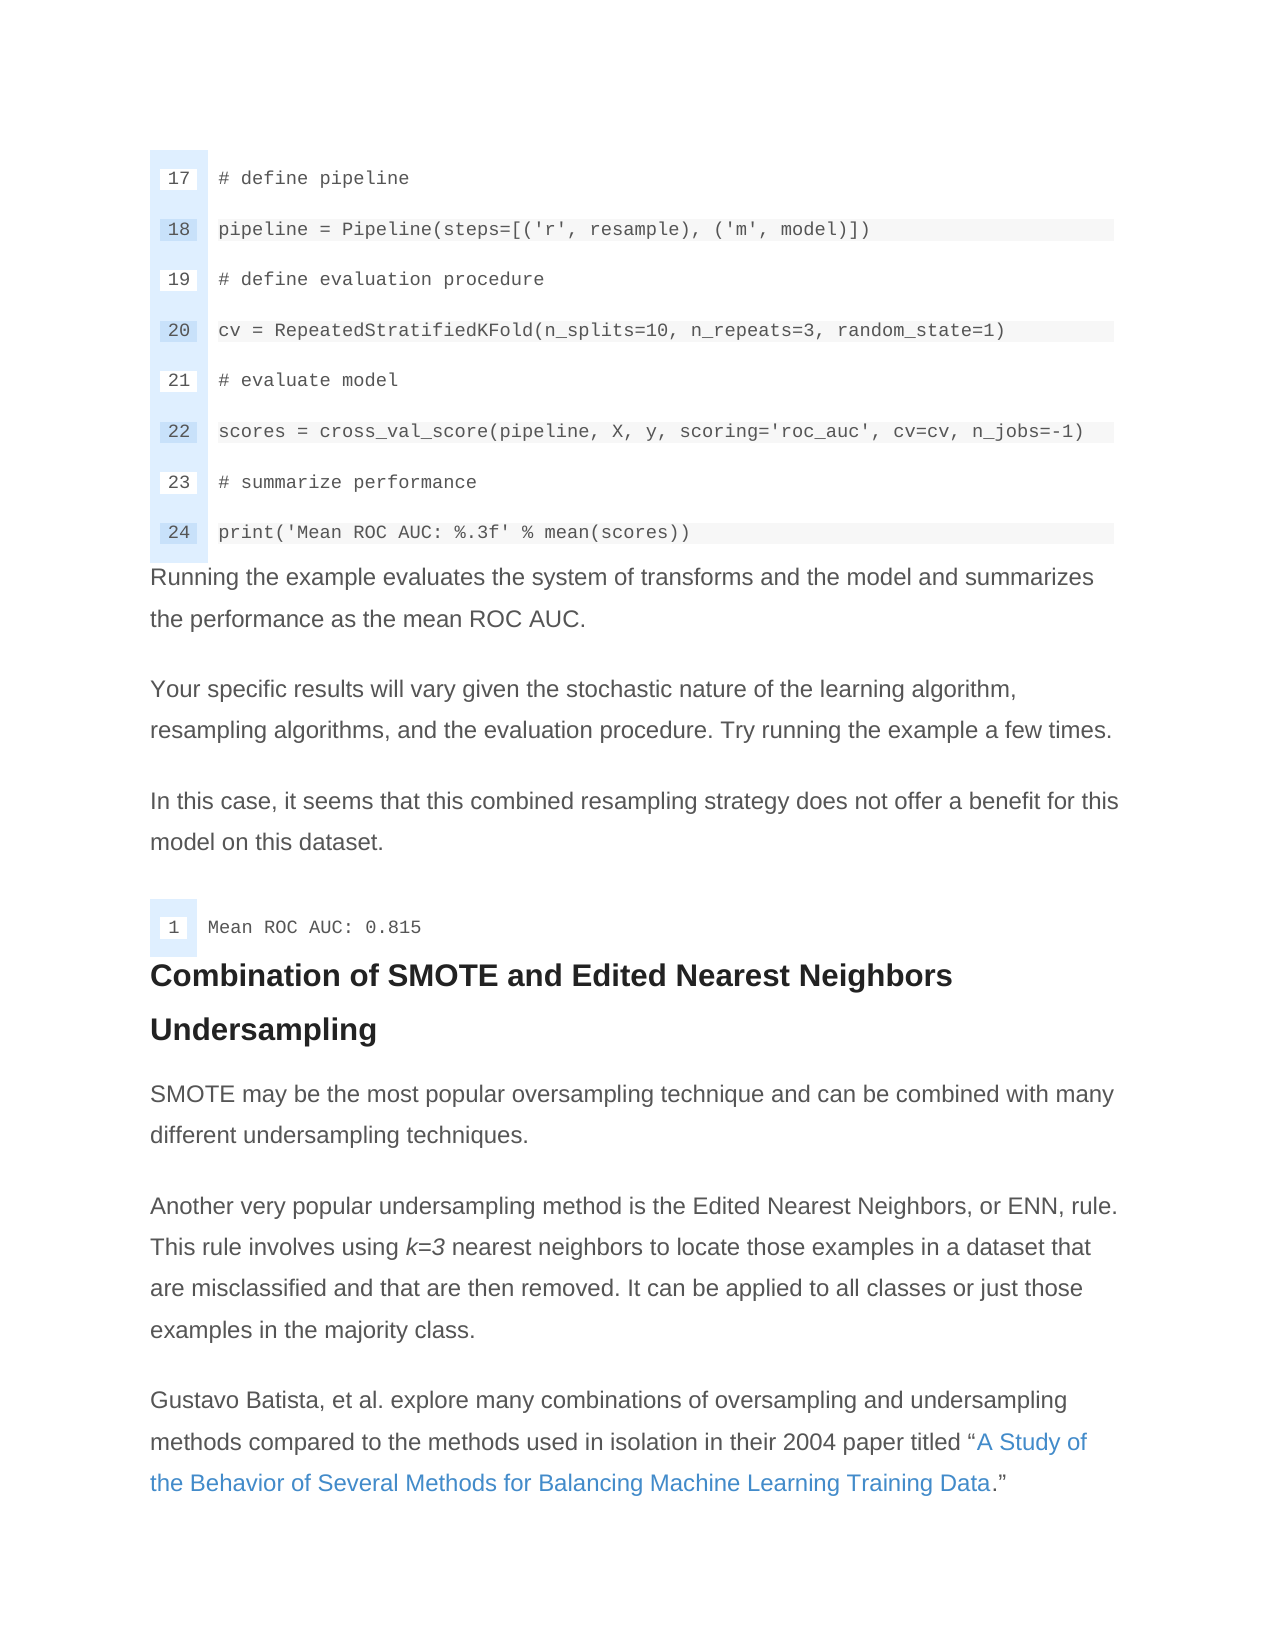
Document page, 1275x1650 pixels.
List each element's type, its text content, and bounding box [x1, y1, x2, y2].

text Gustavo Batista, et al. explore many combinations of oversampling and undersampling methods compared to the methods used in isolation in their 2004 paper titled “A Study of the Behavior of Several Methods for Balancing Machine Learning Training Data.” [150, 1386, 1125, 1497]
text Another very popular undersampling method is the Edited Nearest Neighbors, or ENN, rule. This rule involves using k=3 nearest neighbors to locate those examples in a dataset that are misclassified and that are then removed. It can be applied to all classes or just those examples in the majority class. [150, 1192, 1125, 1343]
text SMOTE may be the most popular oversampling technique and can be combined with many different undersampling techniques. [150, 1080, 1125, 1149]
text Your specific results will vary given the stochastic nature of the learning algorithm, resampling algorithms, and the evaluation procedure. Try running the example a few times. [150, 675, 1125, 744]
subtitle Combination of SMOTE and Edited Nearest Neighbors Undersampling [150, 957, 1125, 1047]
table_header 17 18 19 20 21 22 23 24 [150, 150, 208, 563]
text In this case, it seems that this combined resampling strategy does not offer a benefit for this model on this dataset. [150, 787, 1125, 856]
table_header 1 [150, 899, 197, 957]
text Running the example evaluates the system of transforms and the model and summarizes the performance as the mean ROC AUC. [150, 563, 1125, 632]
table_header # define pipeline pipeline = Pipeline(steps=[('r', resample), ('m', model)]) # define evaluation procedure cv = RepeatedStratifiedKFold(n_splits=10, n_repeats=3, random_state=1) # evaluate model scores = cross_val_score(pipeline, X, y, scoring='roc_auc', cv=cv, n_jobs=-1) # summarize performance print('Mean ROC AUC: %.3f' % mean(scores)) [208, 150, 1125, 563]
table_header Mean ROC AUC: 0.815 [197, 899, 1125, 957]
